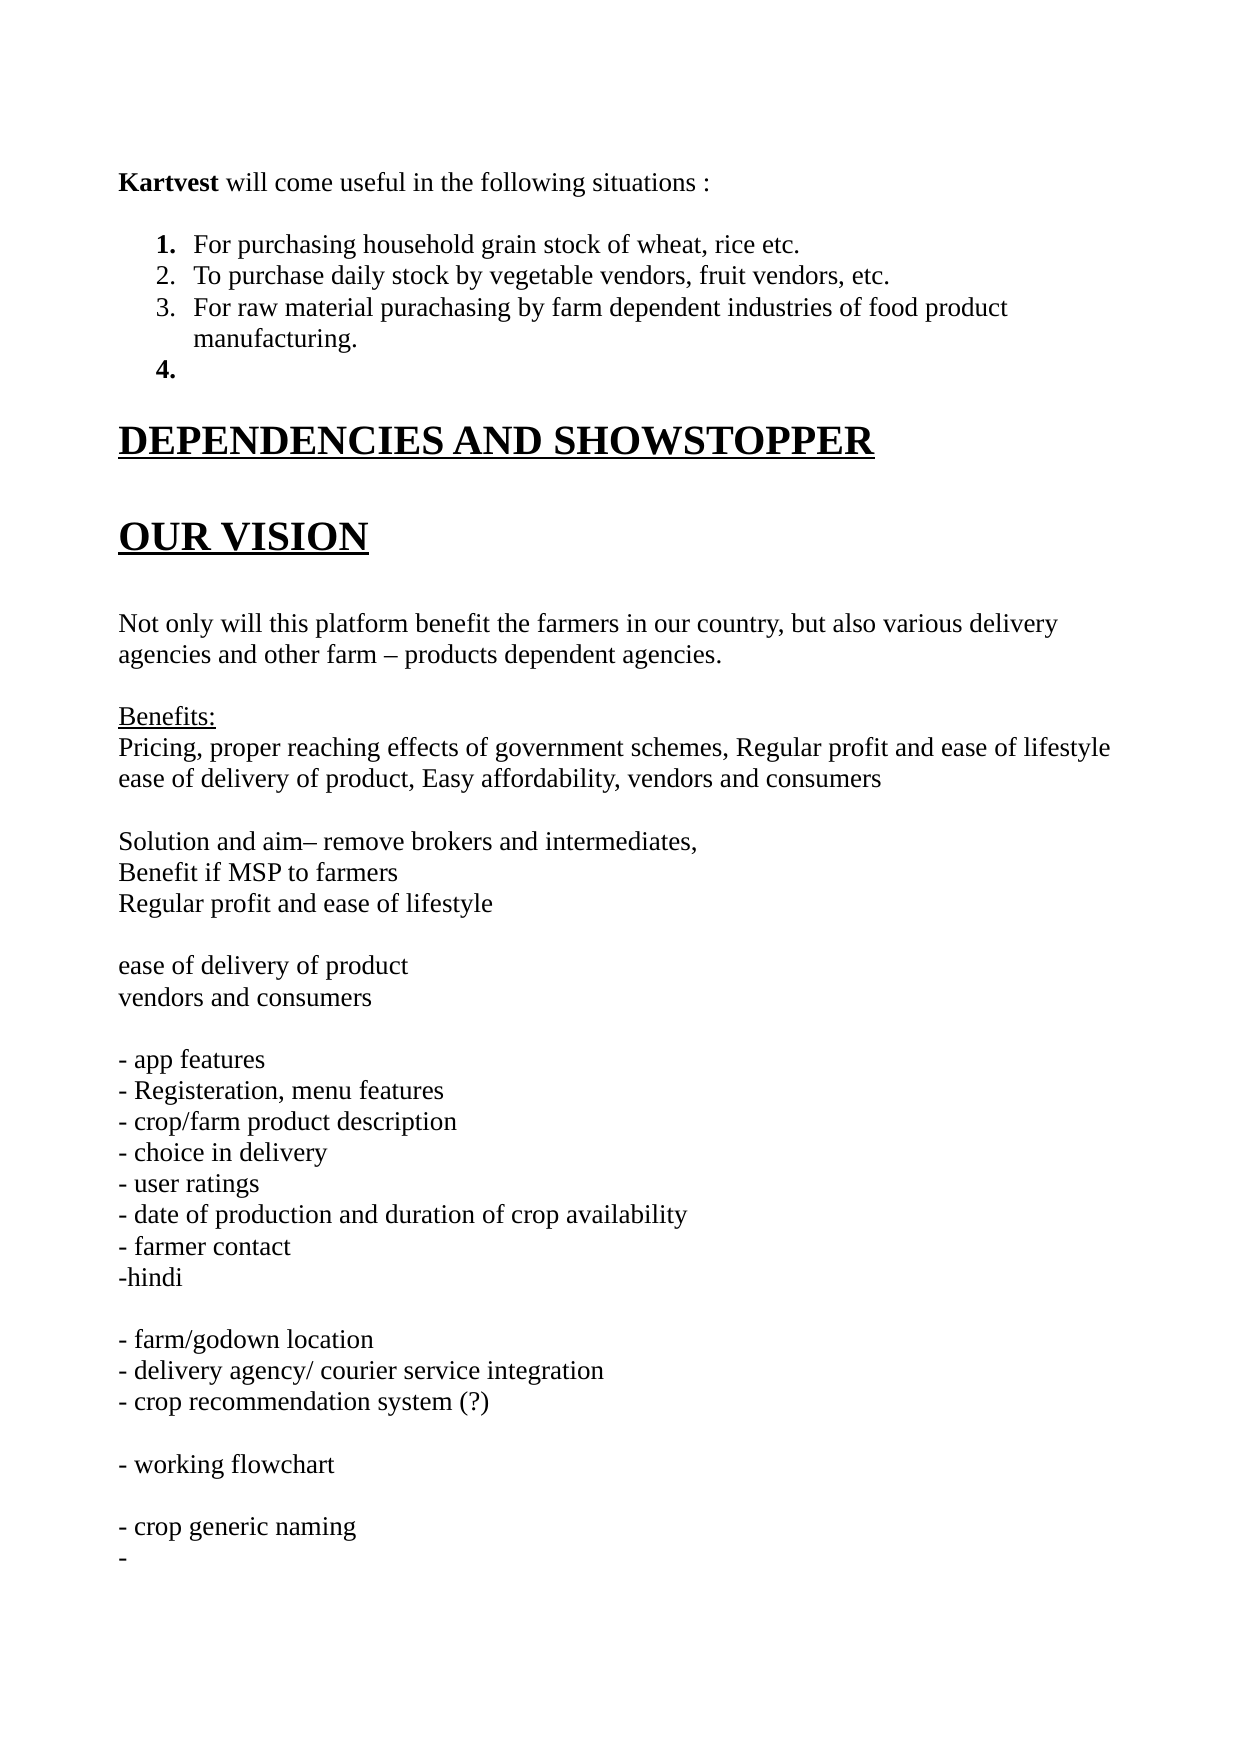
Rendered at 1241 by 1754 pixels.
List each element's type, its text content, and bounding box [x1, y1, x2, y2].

text - farmer contact [118, 1230, 1122, 1261]
text - crop/farm product description [118, 1105, 1122, 1136]
text - choice in delivery [118, 1136, 1122, 1167]
list For purchasing household grain stock of wheat, rice etc. [156, 228, 1122, 259]
text Benefit if MSP to farmers [118, 856, 1122, 887]
text - crop recommendation system (?) [118, 1386, 1122, 1417]
text ease of delivery of product [118, 949, 1122, 981]
text - working flowchart [118, 1448, 1122, 1479]
list For raw material purachasing by farm dependent industries of food product manufacturing. [156, 291, 1122, 353]
text vendors and consumers [118, 981, 1122, 1012]
text Benefits: [118, 700, 1122, 731]
text Not only will this platform benefit the farmers in our country, but also various delivery agencies and other farm – products dependent agencies. [118, 607, 1122, 669]
text OUR VISION [118, 511, 1122, 559]
text - farm/godown location [118, 1323, 1122, 1354]
text Kartvest will come useful in the following situations : [118, 166, 1122, 197]
text - crop generic naming [118, 1510, 1122, 1541]
text - [118, 1541, 1122, 1572]
text - app features [118, 1043, 1122, 1074]
text ease of delivery of product, Easy affordability, vendors and consumers [118, 763, 1122, 794]
text -hindi [118, 1261, 1122, 1292]
text - delivery agency/ courier service integration [118, 1354, 1122, 1386]
text Solution and aim– remove brokers and intermediates, [118, 825, 1122, 856]
list To purchase daily stock by vegetable vendors, fruit vendors, etc. [156, 259, 1122, 291]
text Pricing, proper reaching effects of government schemes, Regular profit and ease of lifestyle [118, 731, 1122, 763]
text Regular profit and ease of lifestyle [118, 887, 1122, 918]
text DEPENDENCIES AND SHOWSTOPPER [118, 415, 1122, 463]
text - user ratings [118, 1167, 1122, 1199]
text - date of production and duration of crop availability [118, 1199, 1122, 1230]
text - Registeration, menu features [118, 1074, 1122, 1105]
